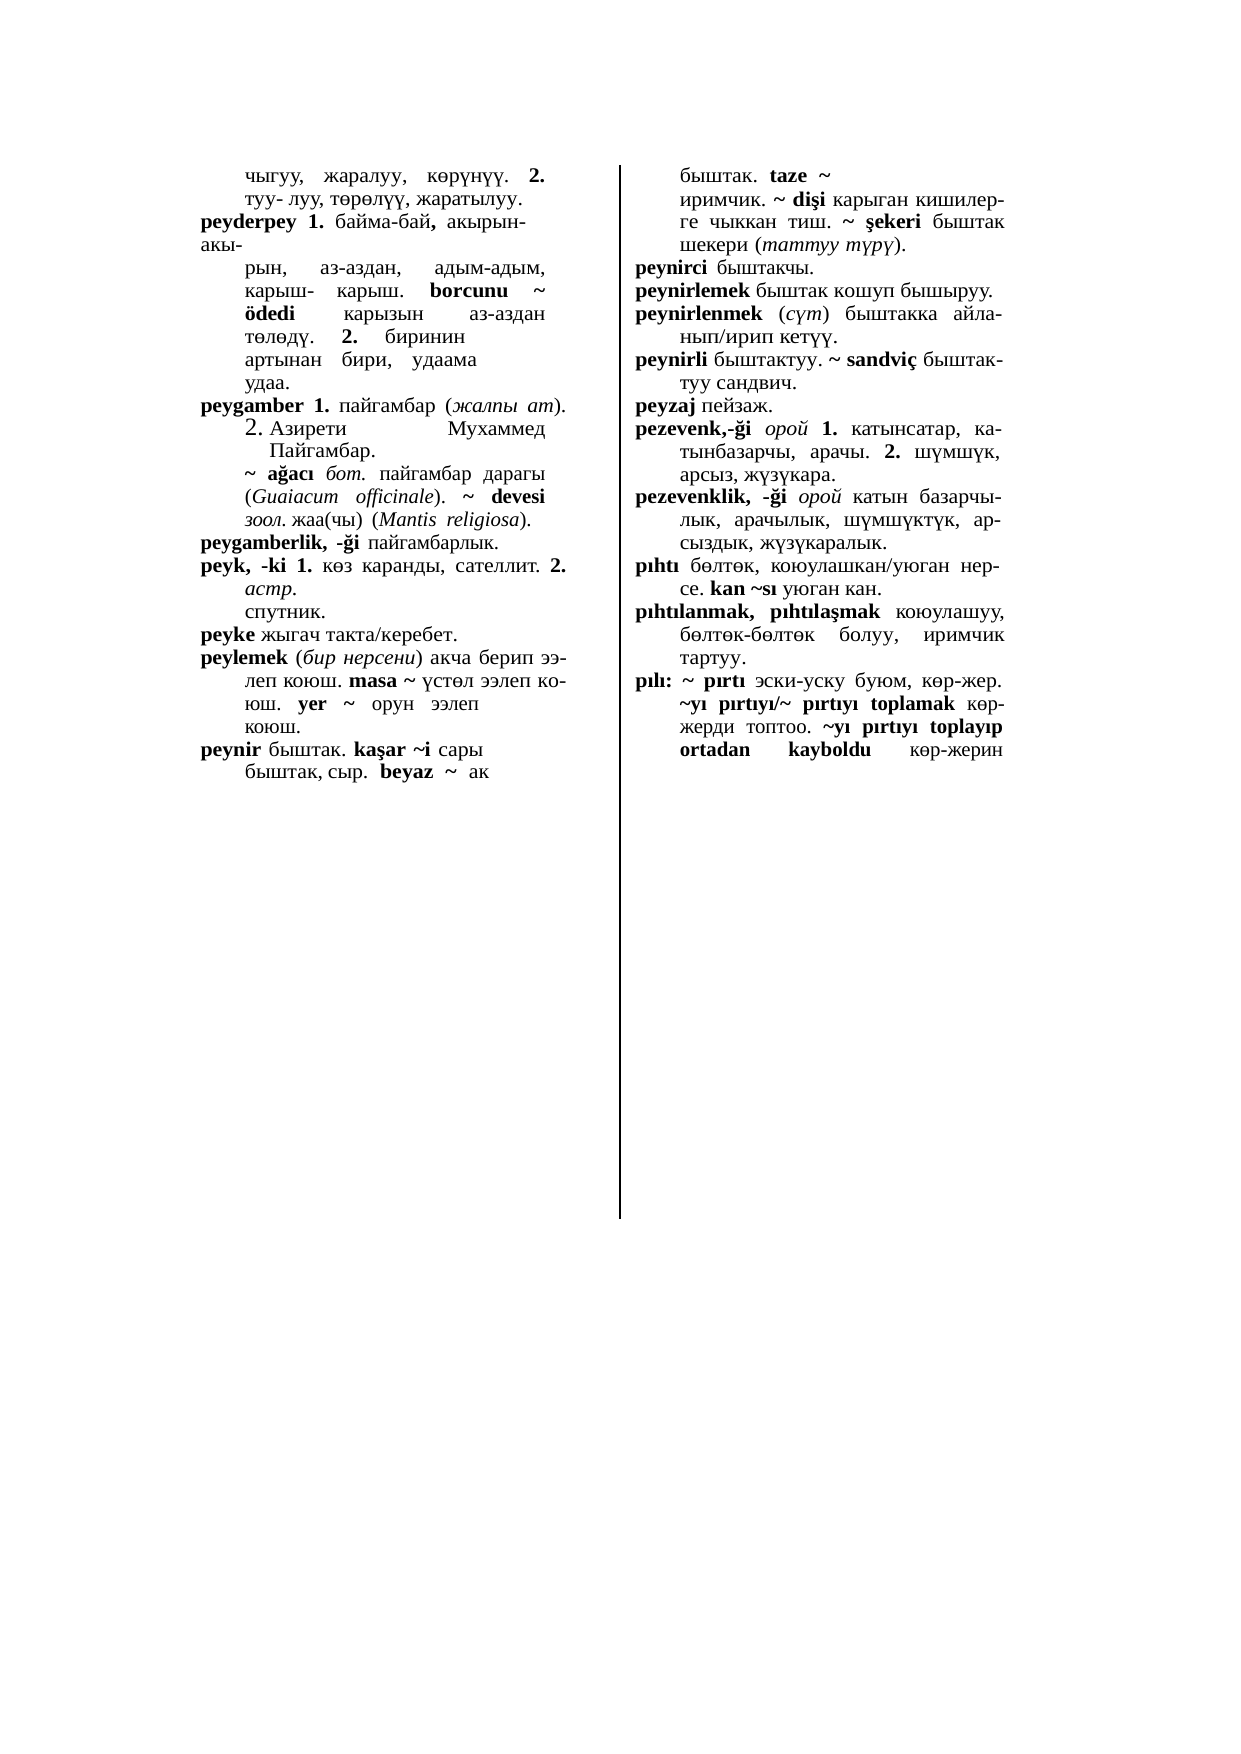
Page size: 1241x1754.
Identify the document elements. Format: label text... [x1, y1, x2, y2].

text астр. спутник. [244, 577, 365, 623]
text pıhtılanmak, pıhtılaşmak коюулашуу, бөлтөк-бөлтөк болуу, иримчик тартуу. [635, 600, 1004, 669]
text pılı: ~ pırtı эски-уску буюм, көр-жер. [635, 669, 1004, 692]
text pezevenk,-ği орой 1. катынсатар, ка- тынбазарчы, арачы. 2. шүмшүк, [635, 417, 1031, 463]
text арсыз, жүзүкара. [679, 463, 837, 486]
text нып/ирип кетүү. [679, 325, 839, 348]
text peyderpey 1. байма-бай, акырын-акы- [200, 210, 545, 256]
text peyke жыгач такта/керебет. [200, 623, 545, 646]
text рын, аз-аздан, адым-адым, карыш- карыш. borcunu ~ ödedi карызын аз-аздан төлөдү. 2. биринин [244, 256, 545, 348]
text pıhtı бөлтөк, коюулашкан/уюган нер- се. kan ~sı уюган кан. [635, 554, 1004, 600]
text peynirci быштакчы. [635, 256, 1005, 279]
text peylemek (бир нерсени) акча берип ээ- леп коюш. masa ~ үстөл ээлеп ко- [200, 646, 572, 692]
text pezevenklik, -ği орой катын базарчы- лык, арачылык, шүмшүктүк, ар- [635, 486, 1042, 531]
text юш. yer ~ орун ээлеп коюш. [244, 692, 479, 738]
text peynirli быштактуу. ~ sandviç быштак- туу сандвич. [635, 348, 1031, 394]
text peygamber 1. пайгамбар (жалпы ат). [200, 394, 582, 417]
text peynirlemek быштак кошуп бышыруу. [635, 279, 1005, 302]
text иримчик. ~ dişi карыган кишилер- ге чыккан тиш. ~ şekeri быштак шекери (таттуу түрү). [679, 188, 1004, 256]
text ortadan kayboldu көр-жерин [679, 738, 1004, 761]
text ~ ağacı бот. пайгамбар дарагы (Guaiacum officinale). ~ devesi зоол. жаа(чы) (Mantis religiosa). [244, 462, 545, 531]
text сыздык, жүзүкаралык. [679, 531, 891, 554]
list Азирети Мухаммед Пайгамбар. [244, 417, 545, 462]
text peynirlenmek (сүт) быштакка айла- [635, 302, 1005, 325]
text артынан бири, удаама удаа. [244, 348, 477, 394]
text peygamberlik, -ği пайгамбарлык. [200, 531, 582, 554]
text быштак. taze ~ [635, 164, 1004, 187]
text peynir быштак. kaşar ~i сары быштак, сыр. beyaz ~ ак [200, 738, 545, 783]
text чыгуу, жаралуу, көрүнүү. 2. туу- луу, төрөлүү, жаратылуу. [244, 164, 545, 210]
text peyzaj пейзаж. [635, 394, 1005, 417]
text peyk, -ki 1. көз каранды, сателлит. 2. [200, 554, 582, 577]
text ~yı pırtıyı/~ pırtıyı toplamak көр- жерди топтоо. ~yı pırtıyı toplayıp [679, 692, 1005, 738]
